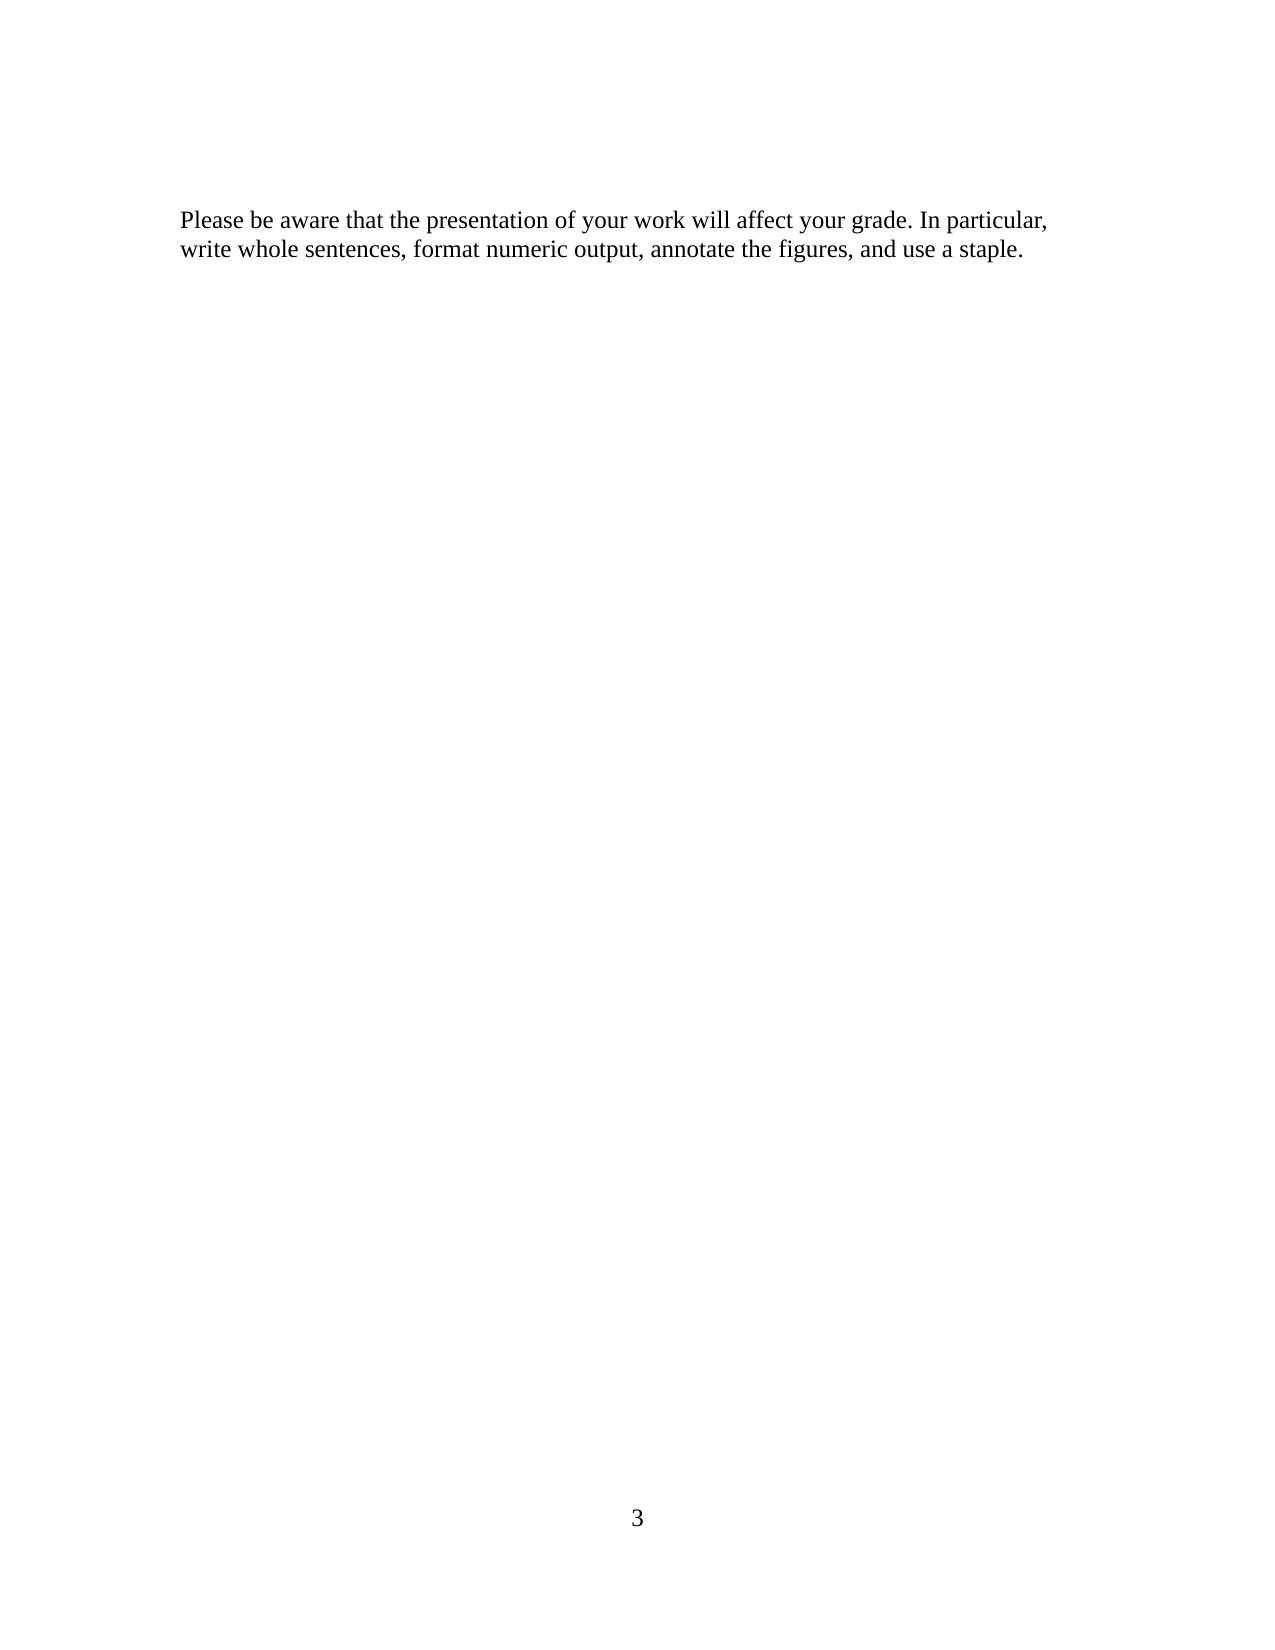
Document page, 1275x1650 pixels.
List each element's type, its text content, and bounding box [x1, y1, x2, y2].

text Please be aware that the presentation of your work will affect your grade. In particular, write whole sentences, format numeric output, annotate the figures, and use a staple. [180, 205, 1095, 263]
